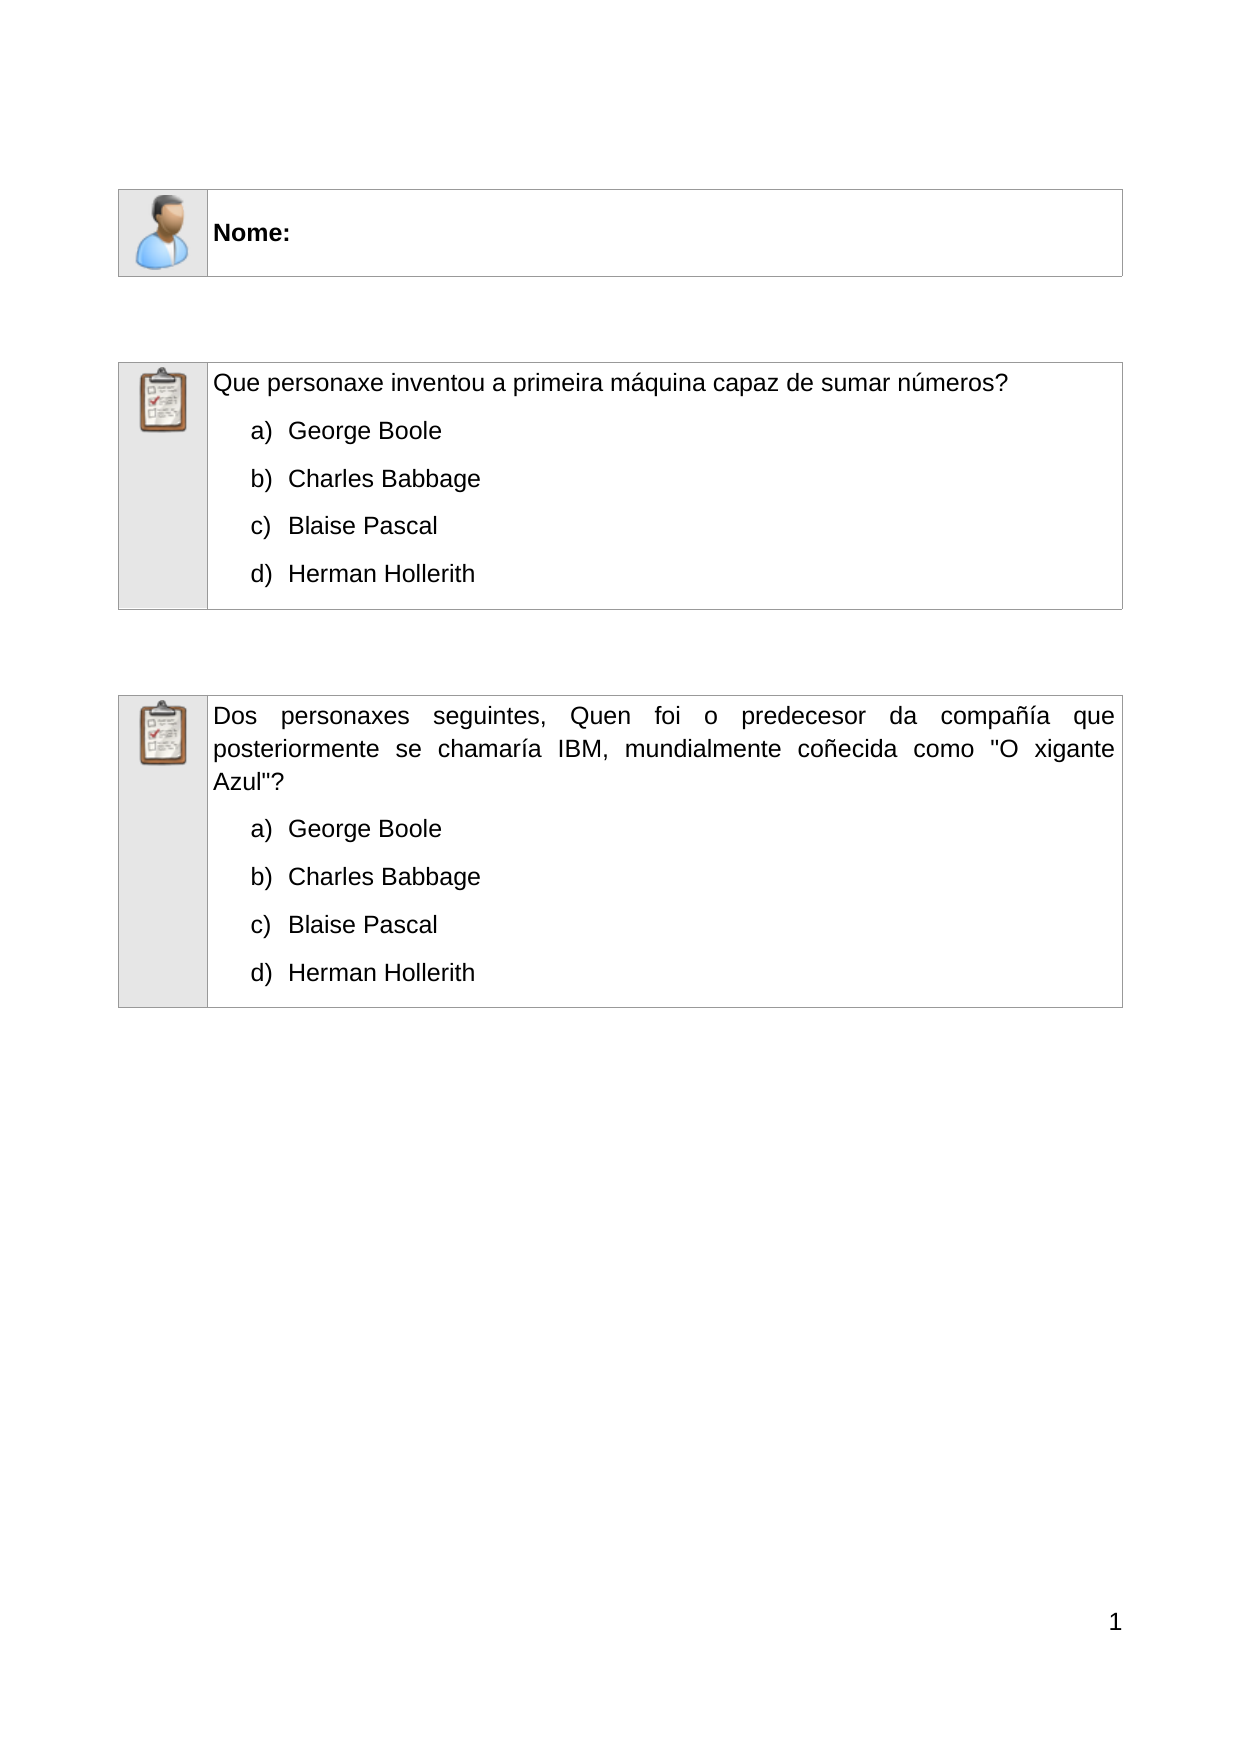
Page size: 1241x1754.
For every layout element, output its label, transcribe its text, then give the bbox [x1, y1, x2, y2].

picture [125, 195, 201, 270]
table_header Nome: [208, 190, 1122, 276]
table_header [119, 190, 207, 276]
picture [130, 367, 195, 433]
table_header [119, 696, 207, 1007]
table_header Dos personaxes seguintes, Quen foi o predecesor da compañía que posteriormente se chamaría IBM, mundialmente coñecida como "O xigante Azul"? George Boole Charles Babbage Blaise Pascal Herman Hollerith [208, 696, 1122, 1007]
picture [130, 700, 195, 766]
table_header Que personaxe inventou a primeira máquina capaz de sumar números? George Boole Charles Babbage Blaise Pascal Herman Hollerith [208, 363, 1122, 608]
table_header [119, 363, 207, 608]
